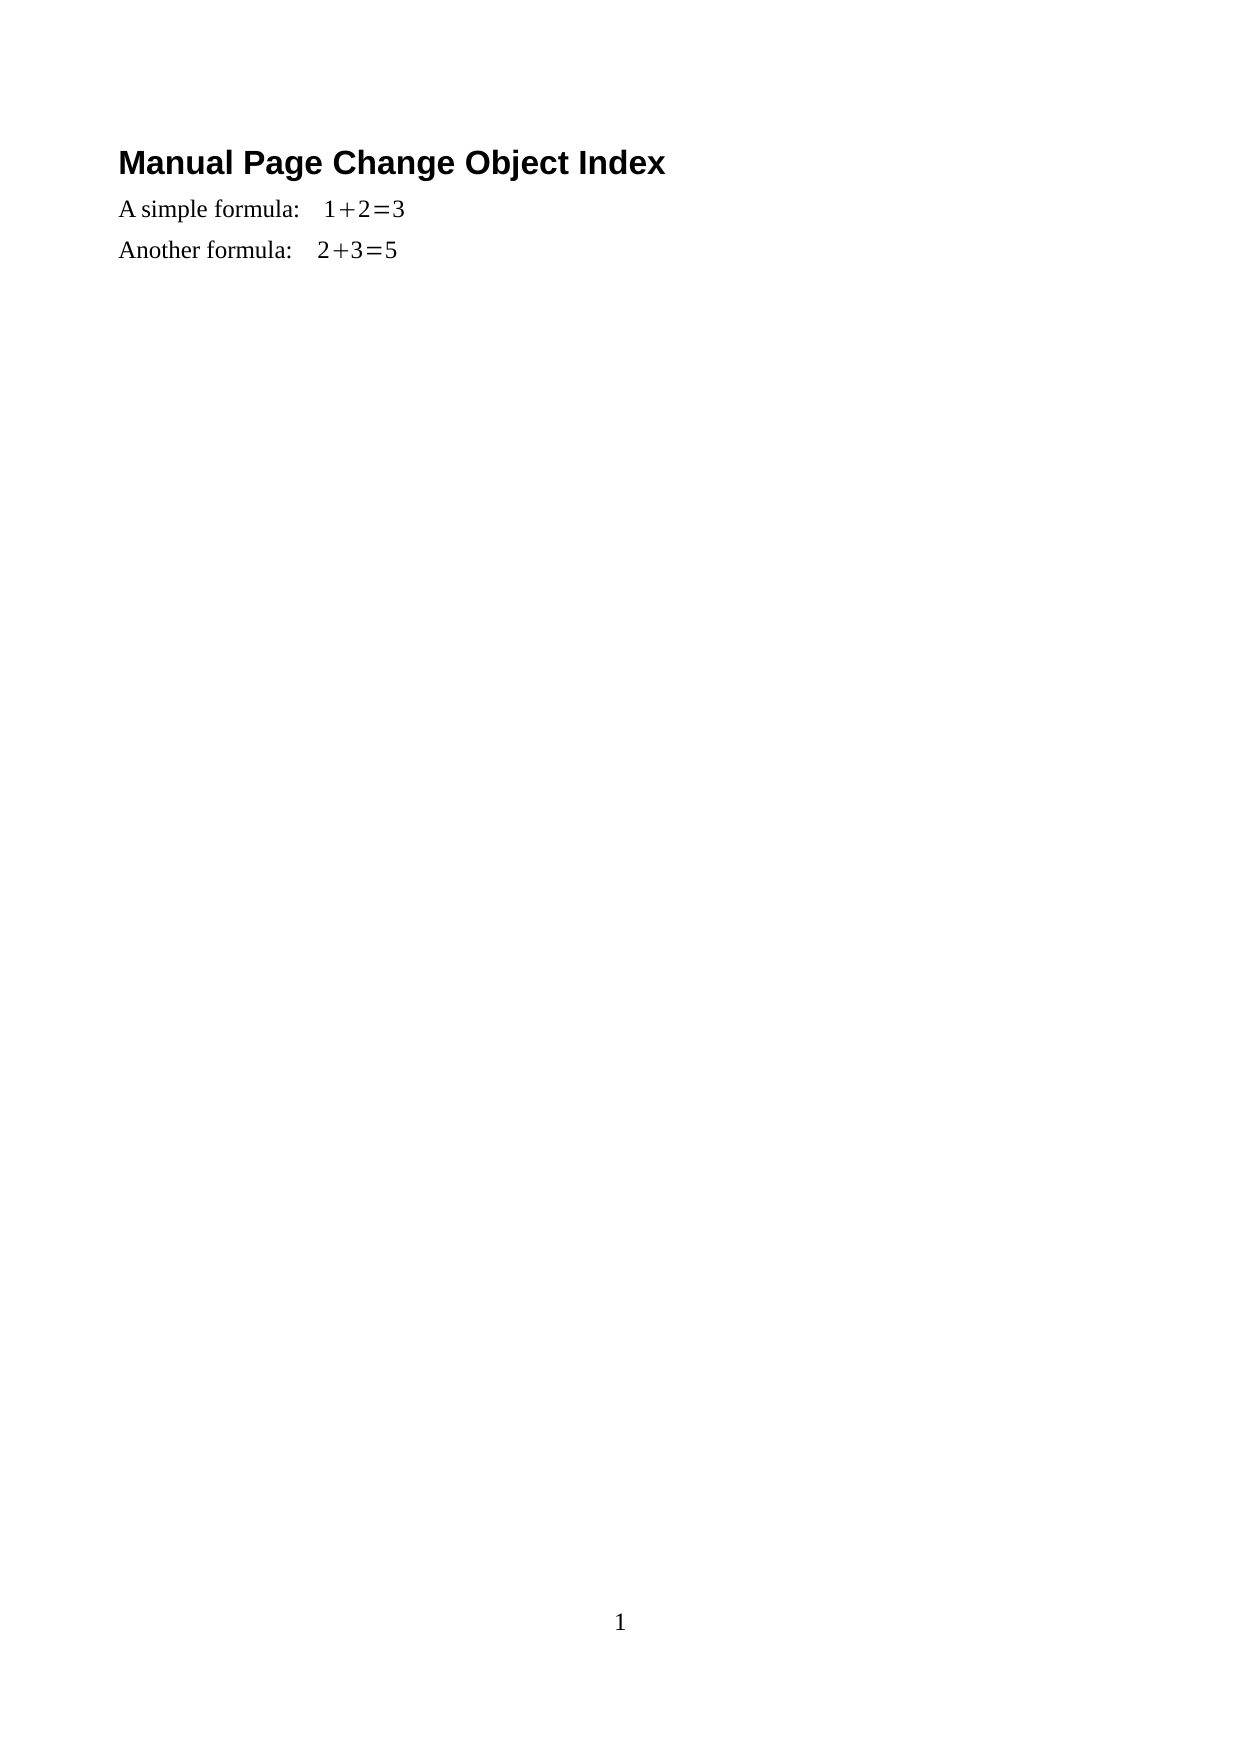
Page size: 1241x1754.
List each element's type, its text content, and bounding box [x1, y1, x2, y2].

text Another formula: [118, 236, 1122, 264]
subtitle Manual Page Change Object Index [118, 143, 1122, 182]
text A simple formula: [118, 194, 1122, 223]
